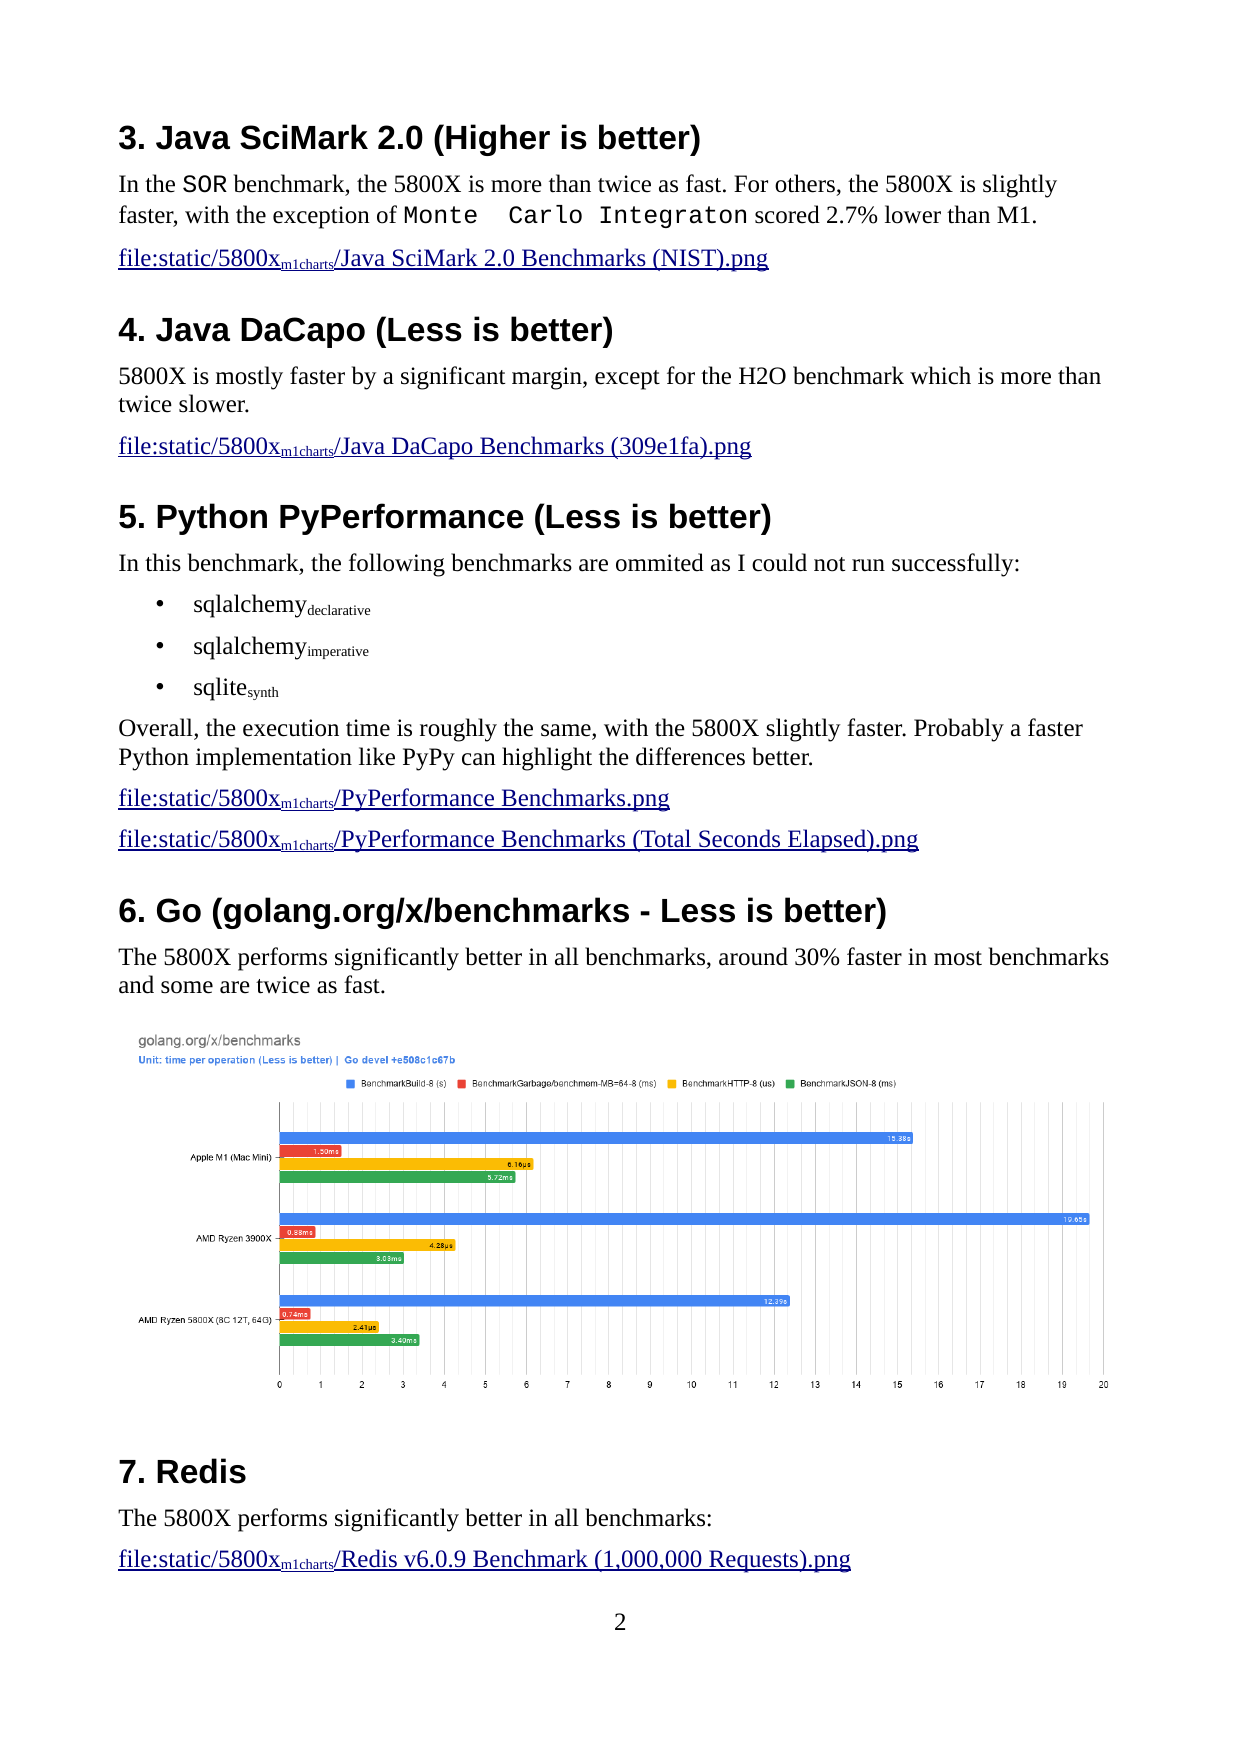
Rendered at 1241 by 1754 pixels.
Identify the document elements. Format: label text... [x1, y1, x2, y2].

text file:static/5800xm1charts/Java SciMark 2.0 Benchmarks (NIST).png [118, 243, 1122, 272]
subtitle Go (golang.org/x/benchmarks - Less is better) [118, 891, 1122, 929]
text Overall, the execution time is roughly the same, with the 5800X slightly faster. Probably a faster Python implementation like PyPy can highlight the differences better. [118, 713, 1122, 771]
list sqlalchemyimperative [156, 631, 1122, 659]
list sqlalchemydeclarative [156, 589, 1122, 618]
subtitle Python PyPerformance (Less is better) [118, 497, 1122, 536]
text file:static/5800xm1charts/Redis v6.0.9 Benchmark (1,000,000 Requests).png [118, 1544, 1122, 1573]
list sqlitesynth [156, 672, 1122, 701]
subtitle Java DaCapo (Less is better) [118, 310, 1122, 348]
subtitle Redis [118, 1452, 1122, 1490]
text file:static/5800xm1charts/PyPerformance Benchmarks.png [118, 783, 1122, 812]
text file:static/5800xm1charts/PyPerformance Benchmarks (Total Seconds Elapsed).png [118, 824, 1122, 853]
text file:static/5800xm1charts/Java DaCapo Benchmarks (309e1fa).png [118, 431, 1122, 459]
text The 5800X performs significantly better in all benchmarks: [118, 1503, 1122, 1532]
text 5800X is mostly faster by a significant margin, except for the H2O benchmark which is more than twice slower. [118, 361, 1122, 418]
text In this benchmark, the following benchmarks are ommited as I could not run successfully: [118, 548, 1122, 577]
subtitle Java SciMark 2.0 (Higher is better) [118, 118, 1122, 157]
text In the SOR benchmark, the 5800X is more than twice as fast. For others, the 5800X is slightly faster, with the exception of Monte Carlo Integraton scored 2.7% lower than M1. [118, 169, 1122, 231]
text The 5800X performs significantly better in all benchmarks, around 30% faster in most benchmarks and some are twice as fast. [118, 942, 1122, 999]
